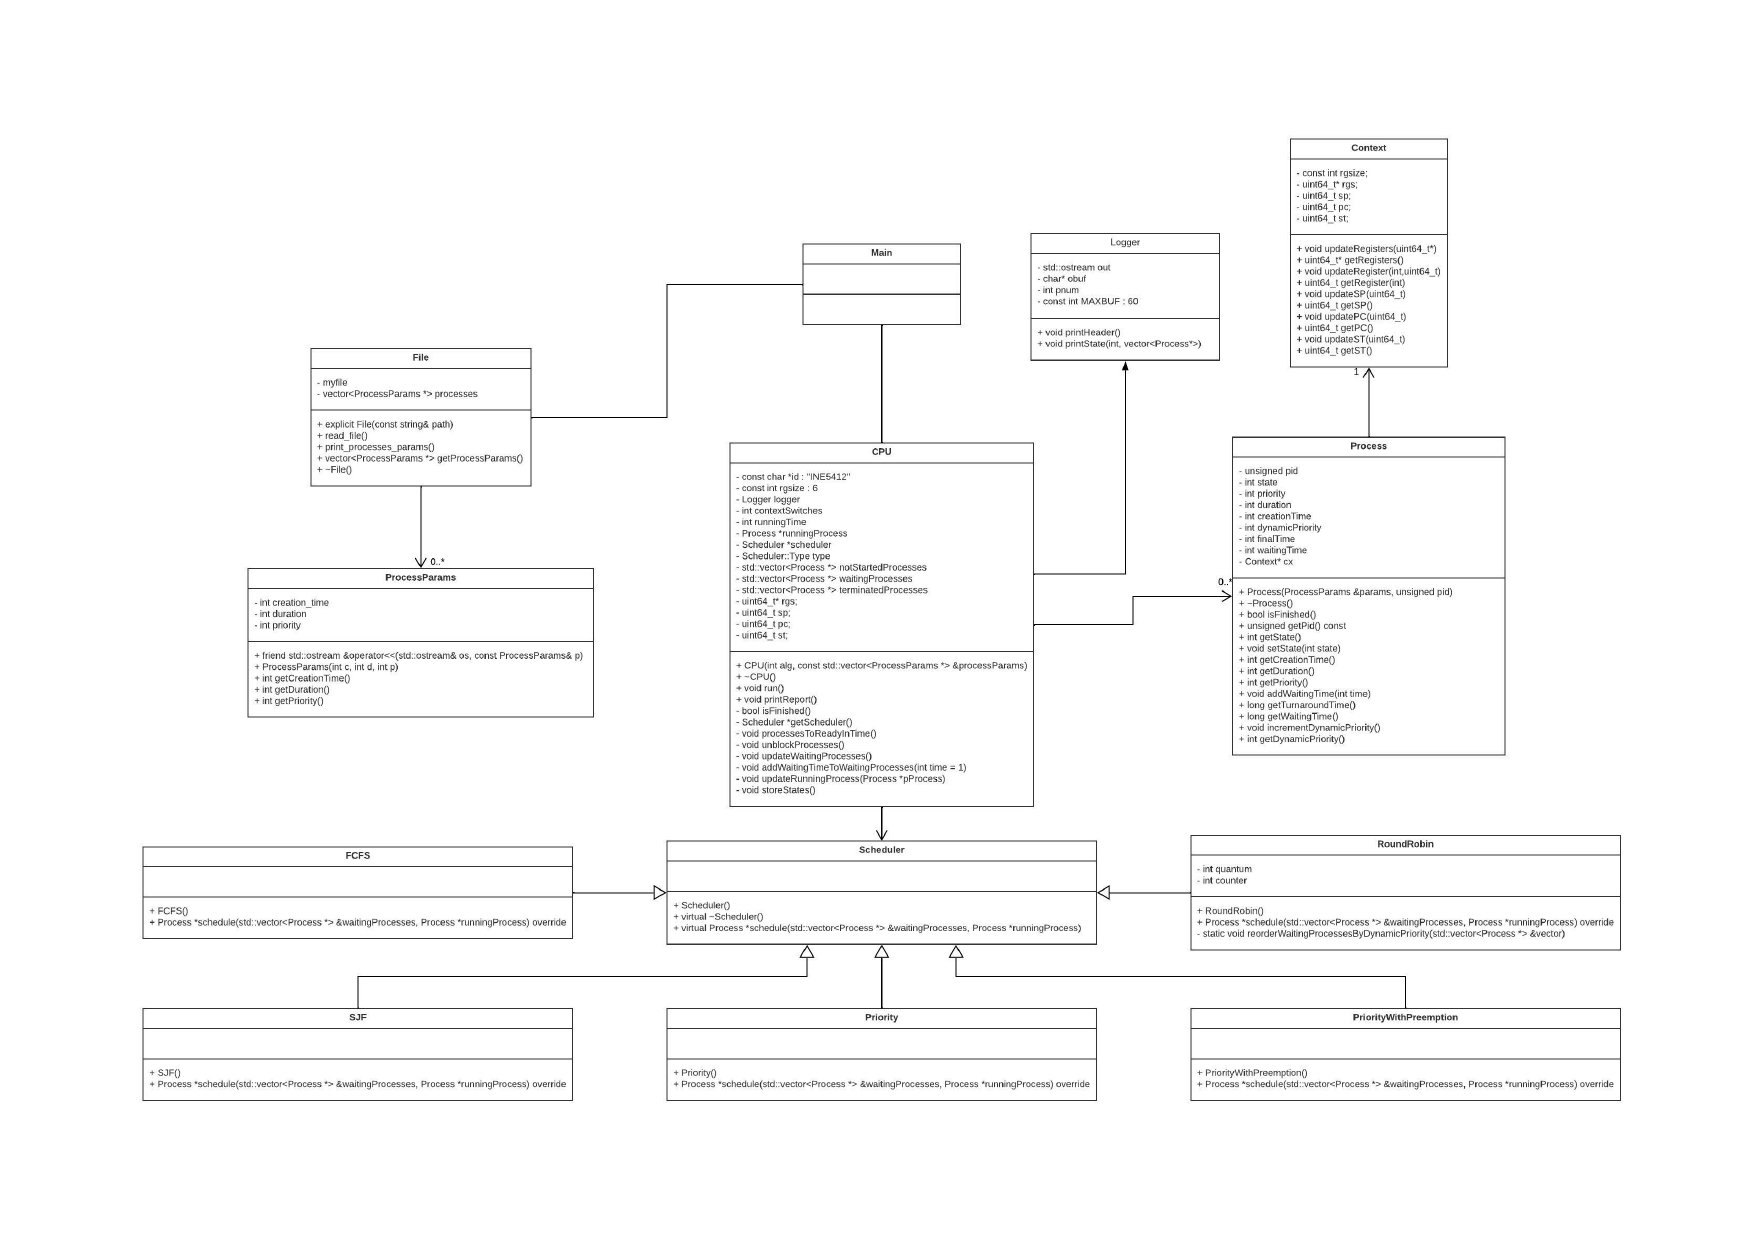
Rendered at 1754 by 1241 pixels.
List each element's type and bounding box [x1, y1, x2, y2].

picture [122, 118, 1641, 1121]
